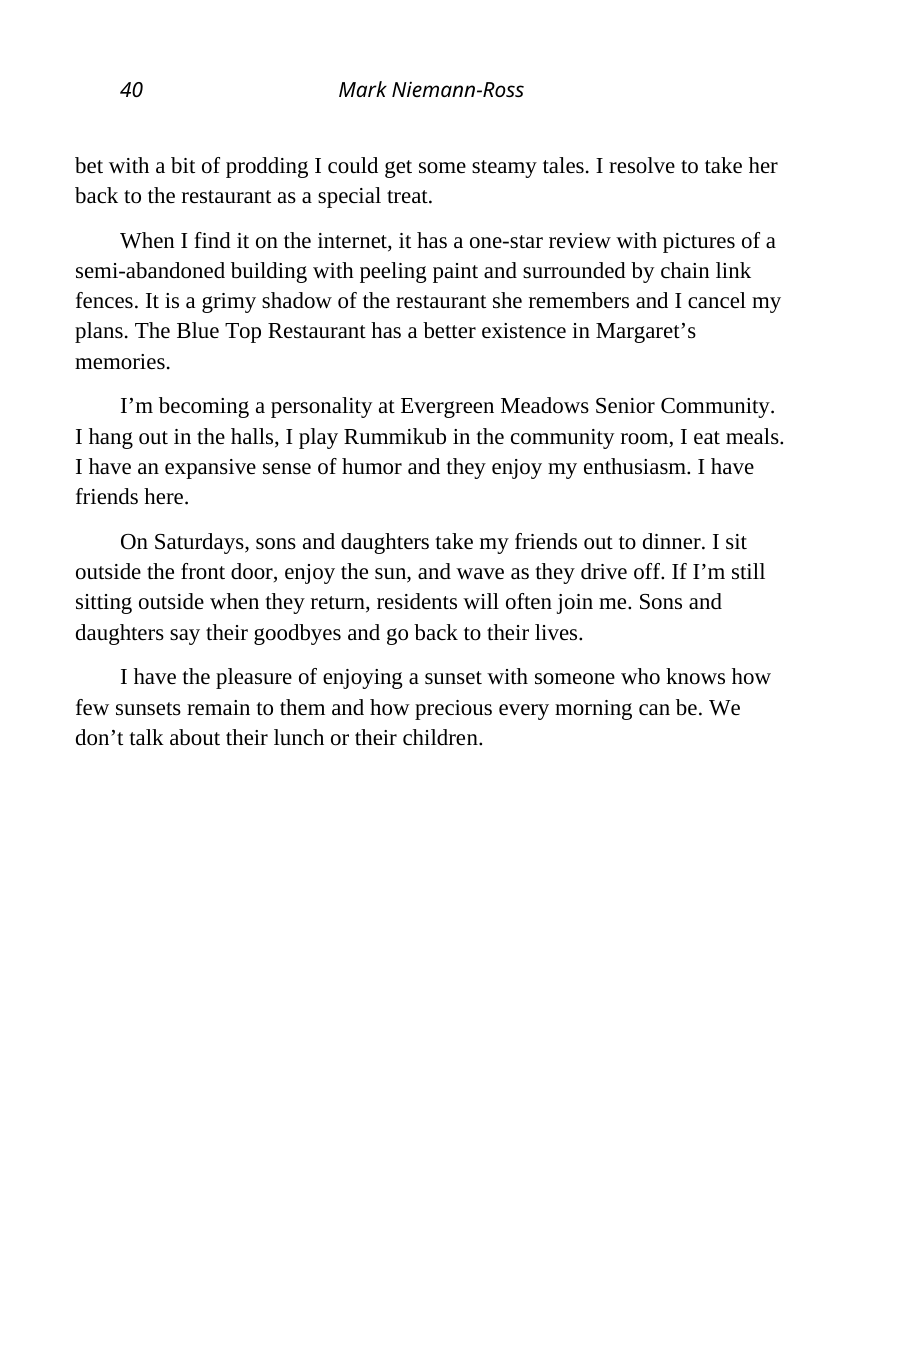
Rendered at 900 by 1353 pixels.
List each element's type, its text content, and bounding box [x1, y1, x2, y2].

text When I find it on the internet, it has a one-star review with pictures of a semi-abandoned building with peeling paint and surrounded by chain link fences. It is a grimy shadow of the restaurant she remembers and I cancel my plans. The Blue Top Restaurant has a better existence in Margaret’s memories. [75, 227, 787, 374]
text I’m becoming a personality at Evergreen Meadows Senior Community. I hang out in the halls, I play Rummikub in the community room, I eat meals. I have an expansive sense of humor and they enjoy my enthusiasm. I have friends here. [75, 393, 787, 509]
text bet with a bit of prodding I could get some steamy tales. I resolve to take her back to the restaurant as a special treat. [75, 152, 787, 208]
text I have the pleasure of enjoying a sunset with someone who knows how few sunsets remain to them and how precious every morning can be. We don’t talk about their lunch or their children. [75, 663, 787, 750]
text On Saturdays, sons and daughters take my friends out to dinner. I sit outside the front door, enjoy the sun, and wave as they drive off. If I’m still sitting outside when they return, residents will often join me. Sons and daughters say their goodbyes and go back to their lives. [75, 528, 787, 645]
